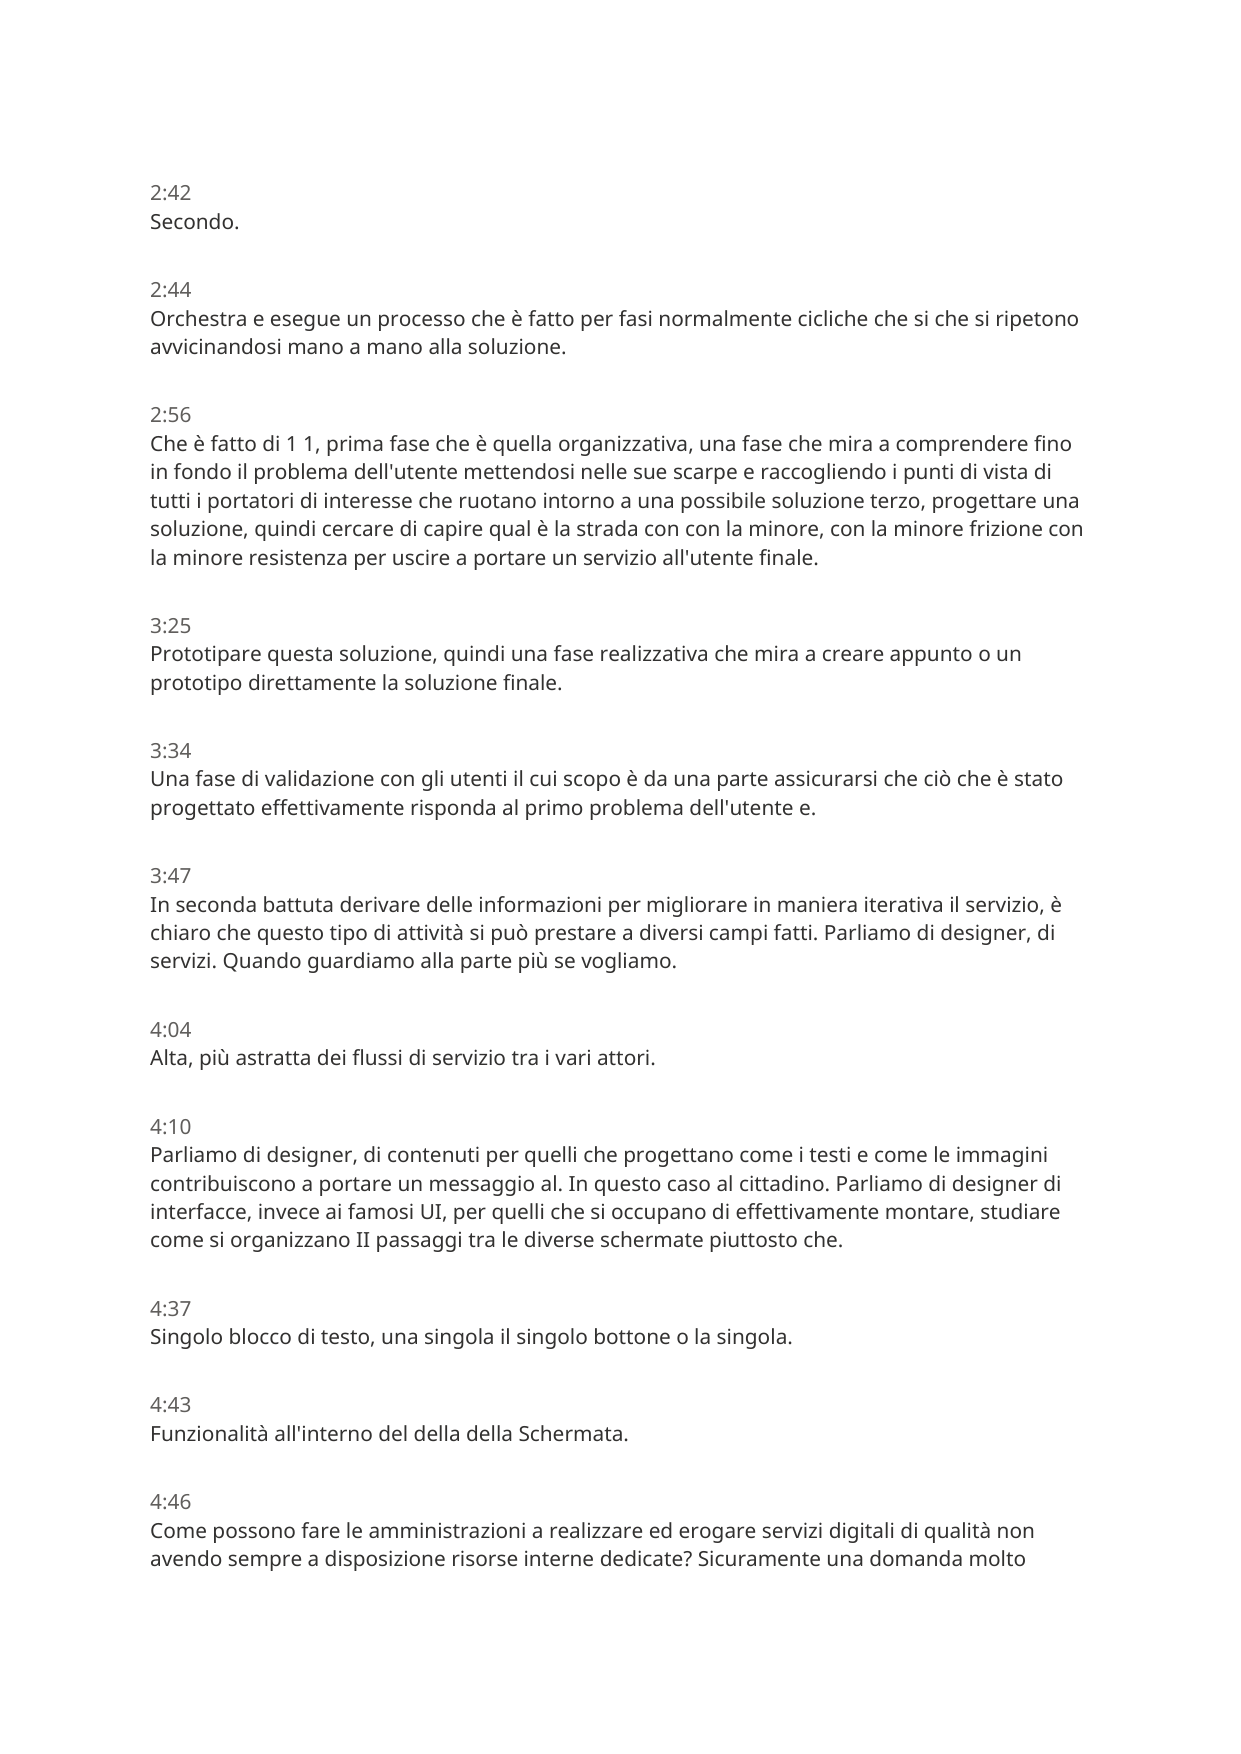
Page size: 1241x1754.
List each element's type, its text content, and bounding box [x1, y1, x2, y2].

text 4:37 Singolo blocco di testo, una singola il singolo bottone o la singola. [150, 1265, 1090, 1351]
text 2:42 Secondo. [150, 150, 1090, 235]
text 3:47 In seconda battuta derivare delle informazioni per migliorare in maniera iterativa il servizio, è chiaro che questo tipo di attività si può prestare a diversi campi fatti. Parliamo di designer, di servizi. Quando guardiamo alla parte più se vogliamo. [150, 833, 1090, 975]
text 4:10 Parliamo di designer, di contenuti per quelli che progettano come i testi e come le immagini contribuiscono a portare un messaggio al. In questo caso al cittadino. Parliamo di designer di interfacce, invece ai famosi UI, per quelli che si occupano di effettivamente montare, studiare come si organizzano II passaggi tra le diverse schermate piuttosto che. [150, 1083, 1090, 1254]
text 3:25 Prototipare questa soluzione, quindi una fase realizzativa che mira a creare appunto o un prototipo direttamente la soluzione finale. [150, 582, 1090, 696]
text 4:46 Come possono fare le amministrazioni a realizzare ed erogare servizi digitali di qualità non avendo sempre a disposizione risorse interne dedicate? Sicuramente una domanda molto [150, 1459, 1090, 1573]
text 4:43 Funzionalità all'interno del della della Schermata. [150, 1362, 1090, 1447]
text 2:56 Che è fatto di 1 1, prima fase che è quella organizzativa, una fase che mira a comprendere fino in fondo il problema dell'utente mettendosi nelle sue scarpe e raccogliendo i punti di vista di tutti i portatori di interesse che ruotano intorno a una possibile soluzione terzo, progettare una soluzione, quindi cercare di capire qual è la strada con con la minore, con la minore frizione con la minore resistenza per uscire a portare un servizio all'utente finale. [150, 372, 1090, 571]
text 2:44 Orchestra e esegue un processo che è fatto per fasi normalmente cicliche che si che si ripetono avvicinandosi mano a mano alla soluzione. [150, 247, 1090, 361]
text 3:34 Una fase di validazione con gli utenti il cui scopo è da una parte assicurarsi che ciò che è stato progettato effettivamente risponda al primo problema dell'utente e. [150, 708, 1090, 821]
text 4:04 Alta, più astratta dei flussi di servizio tra i vari attori. [150, 987, 1090, 1072]
